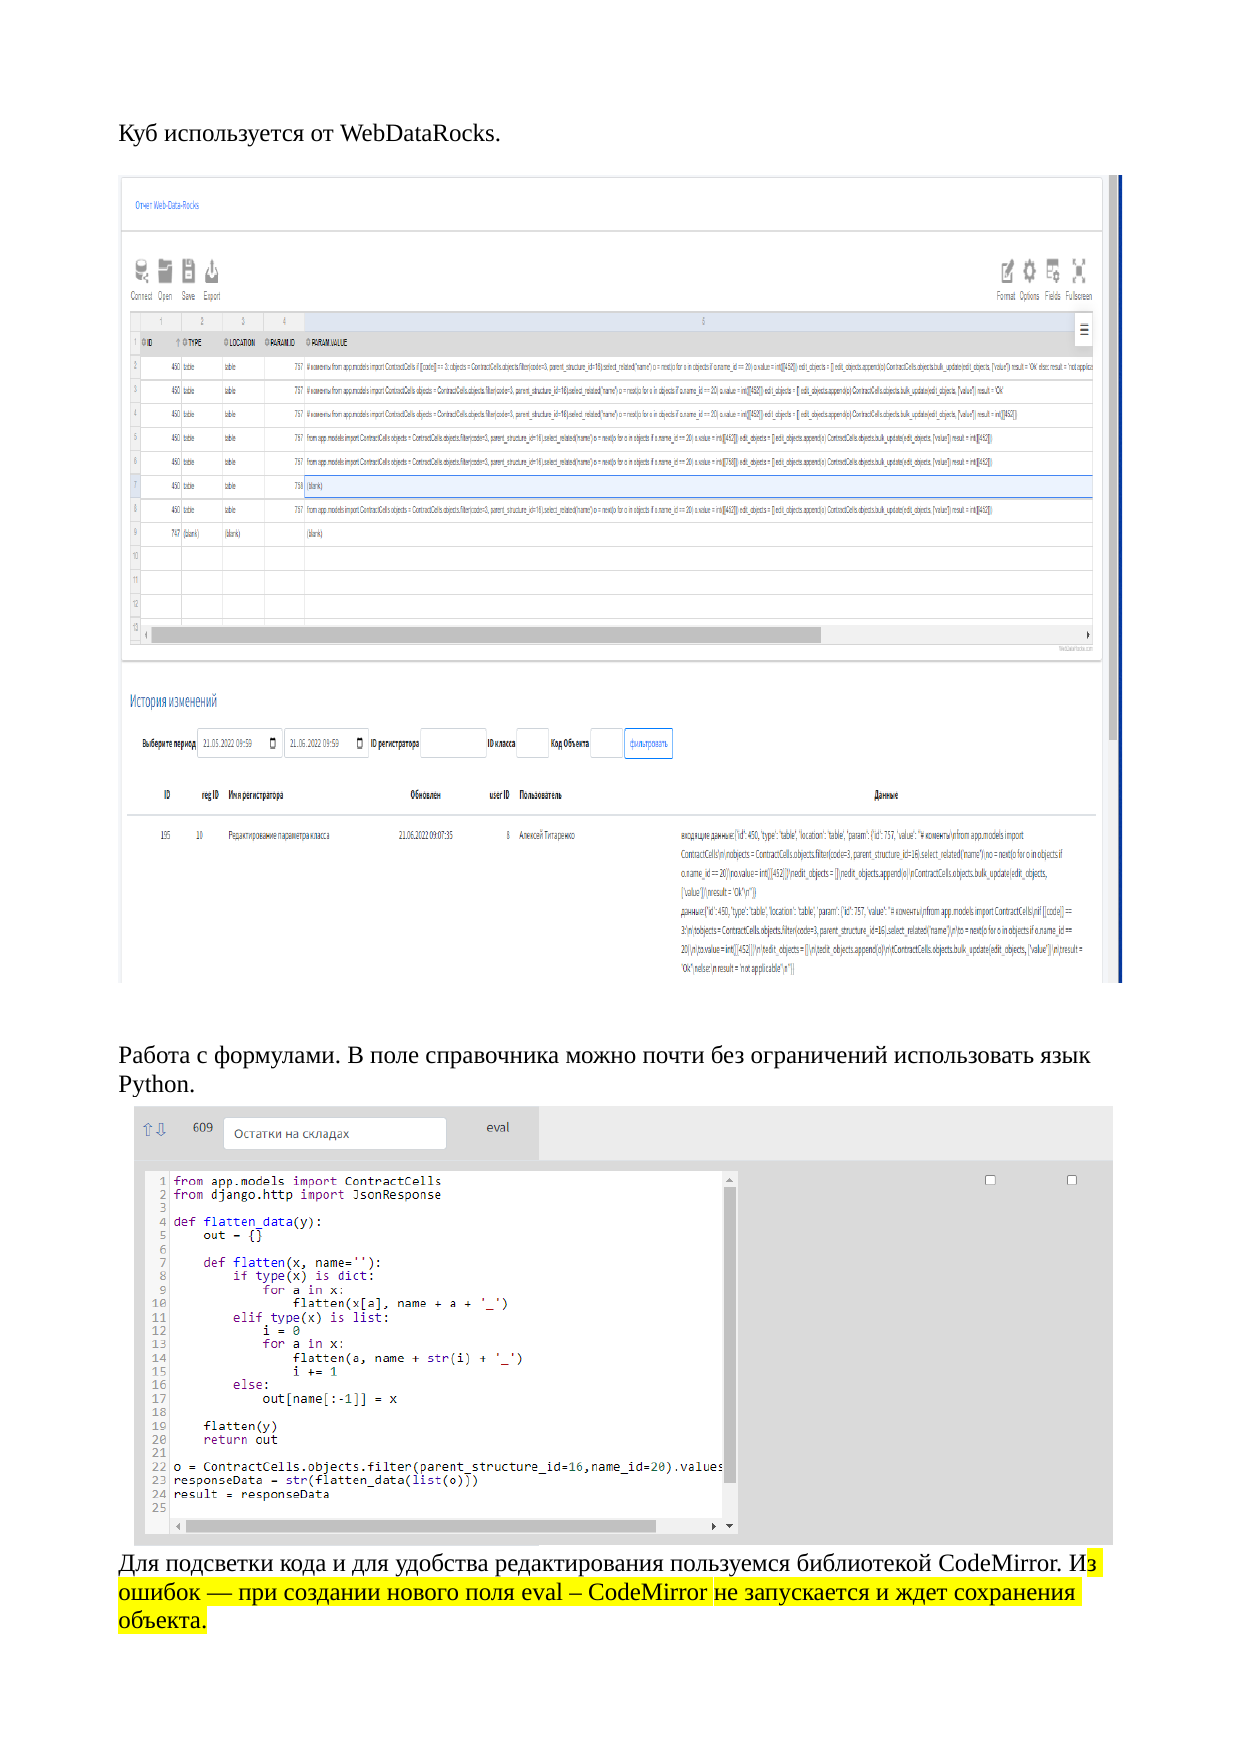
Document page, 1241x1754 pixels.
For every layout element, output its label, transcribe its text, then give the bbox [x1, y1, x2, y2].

text Для подсветки кода и для удобства редактирования пользуемся библиотекой CodeMirror. Из ошибок — при создании нового поля eval – CodeMirror не запускается и ждет сохранения объекта. [118, 1548, 1122, 1634]
text Работа с формулами. В поле справочника можно почти без ограничений использовать язык Python. [118, 1040, 1122, 1097]
text Куб используется от WebDataRocks. [118, 118, 1122, 147]
